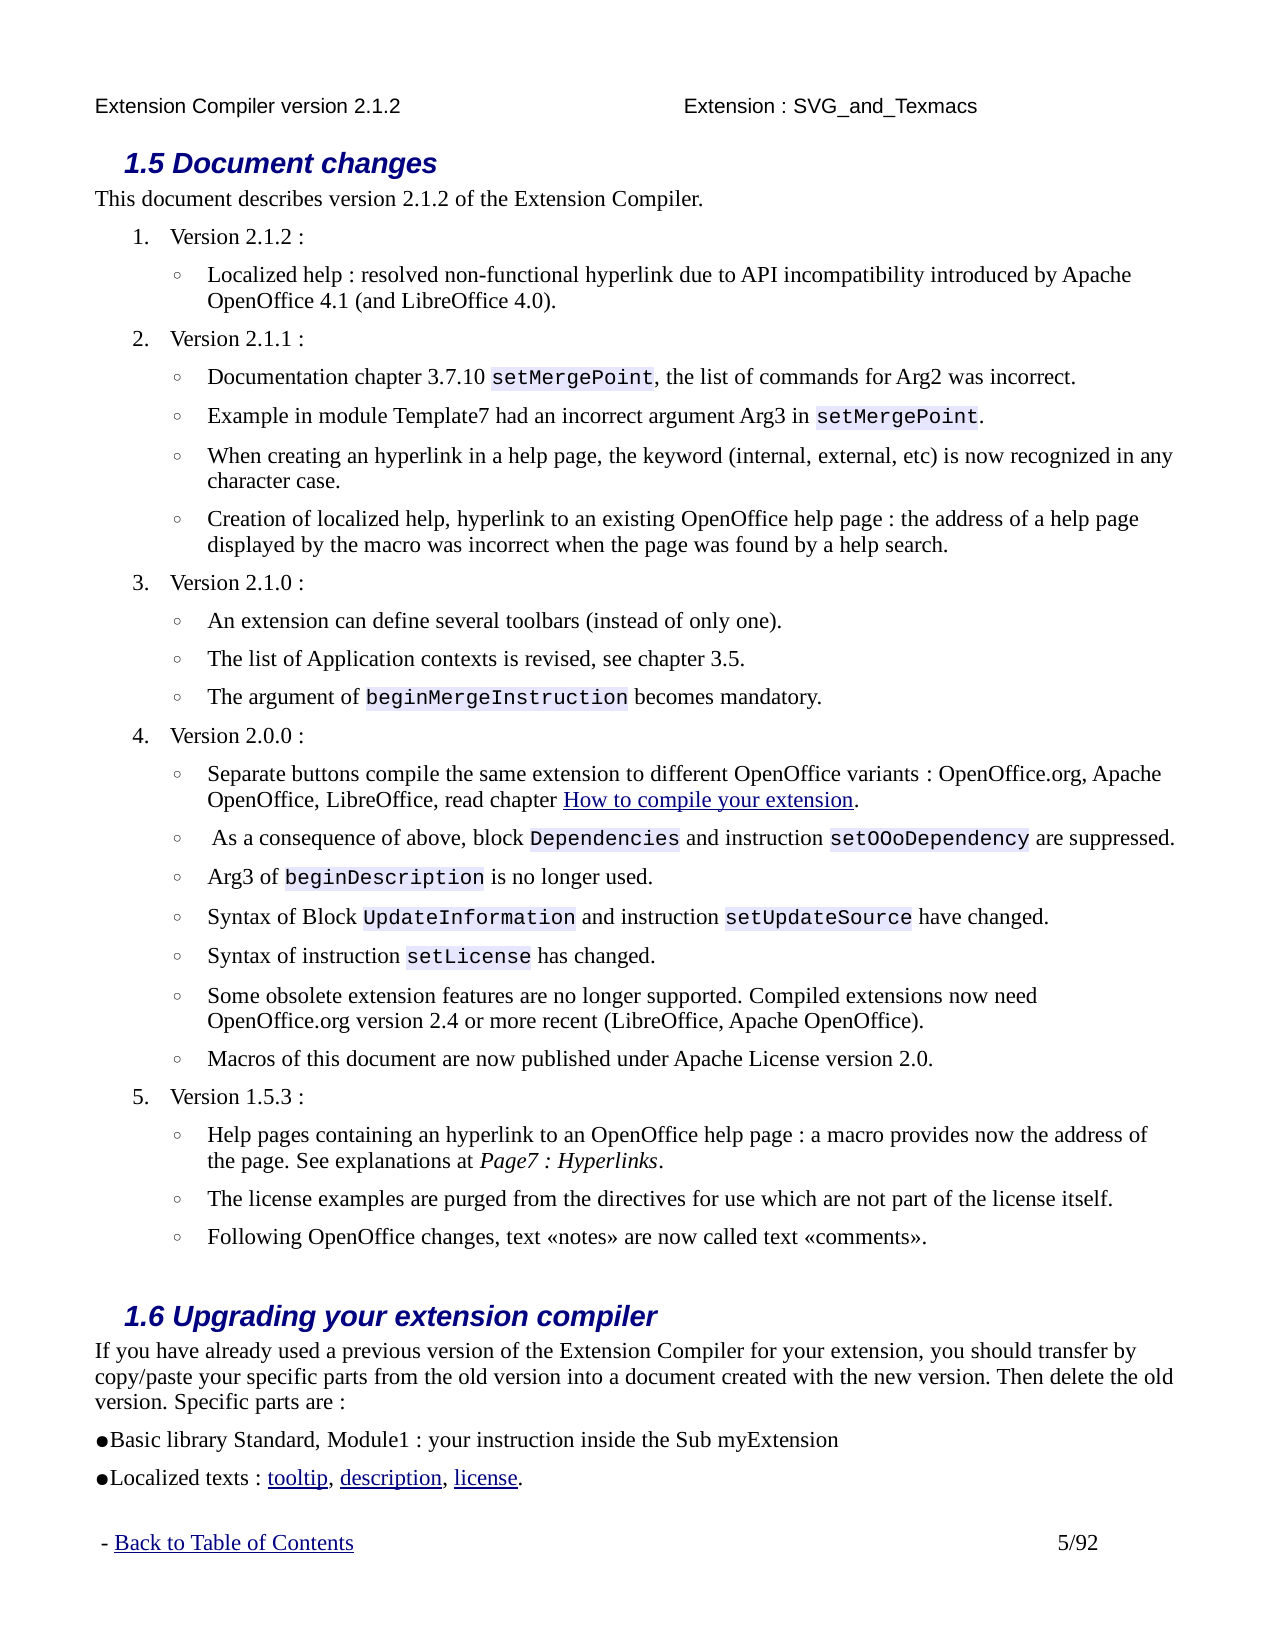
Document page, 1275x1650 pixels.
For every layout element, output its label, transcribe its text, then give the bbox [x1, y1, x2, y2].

list Version 2.1.0 : [132, 569, 1181, 595]
list Separate buttons compile the same extension to different OpenOffice variants : OpenOffice.org, Apache OpenOffice, LibreOffice, read chapter How to compile your extension. [169, 761, 1181, 812]
list When creating an hyperlink in a help page, the keyword (internal, external, etc) is now recognized in any character case. [169, 442, 1181, 493]
list Localized help : resolved non-functional hyperlink due to API incompatibility introduced by Apache OpenOffice 4.1 (and LibreOffice 4.0). [169, 262, 1181, 313]
list Following OpenOffice changes, text «notes» are now called text «comments». [169, 1224, 1181, 1249]
list Version 2.1.2 : [132, 224, 1181, 249]
subtitle Document changes [124, 147, 1181, 180]
list The argument of beginMergeInstruction becomes mandatory. [169, 684, 1181, 711]
list The list of Application contexts is revised, see chapter 3.5. [169, 646, 1181, 671]
list Version 1.5.3 : [132, 1084, 1181, 1110]
list An extension can define several toolbars (instead of only one). [169, 608, 1181, 633]
text This document describes version 2.1.2 of the Extension Compiler. [94, 186, 1181, 211]
list Syntax of instruction setLicense has changed. [169, 943, 1181, 970]
list Localized texts : tooltip, description, license. [94, 1465, 1181, 1491]
list Version 2.1.1 : [132, 326, 1181, 351]
list Some obsolete extension features are no longer supported. Compiled extensions now need OpenOffice.org version 2.4 or more recent (LibreOffice, Apache OpenOffice). [169, 983, 1181, 1034]
text If you have already used a previous version of the Extension Compiler for your extension, you should transfer by copy/paste your specific parts from the old version into a document created with the new version. Then delete the old version. Specific parts are : [94, 1338, 1181, 1415]
list Macros of this document are now published under Apache License version 2.0. [169, 1046, 1181, 1072]
list Arg3 of beginDescription is no longer used. [169, 864, 1181, 891]
list Documentation chapter 3.7.10 setMergePoint, the list of commands for Arg2 was incorrect. [169, 363, 1181, 391]
list Version 2.0.0 : [132, 723, 1181, 749]
list Basic library Standard, Module1 : your instruction inside the Sub myExtension [94, 1427, 1181, 1453]
list Help pages containing an hyperlink to an OpenOffice help page : a macro provides now the address of the page. See explanations at Page7 : Hyperlinks. [169, 1122, 1181, 1173]
list As a consequence of above, block Dependencies and instruction setOOoDependency are suppressed. [169, 825, 1181, 852]
list Example in module Template7 had an incorrect argument Arg3 in setMergePoint. [169, 403, 1181, 430]
subtitle Upgrading your extension compiler [124, 1300, 1181, 1332]
list Syntax of Block UpdateInformation and instruction setUpdateSource have changed. [169, 904, 1181, 931]
list Creation of localized help, hyperlink to an existing OpenOffice help page : the address of a help page displayed by the macro was incorrect when the page was found by a help search. [169, 506, 1181, 557]
list The license examples are purged from the directives for use which are not part of the license itself. [169, 1186, 1181, 1211]
